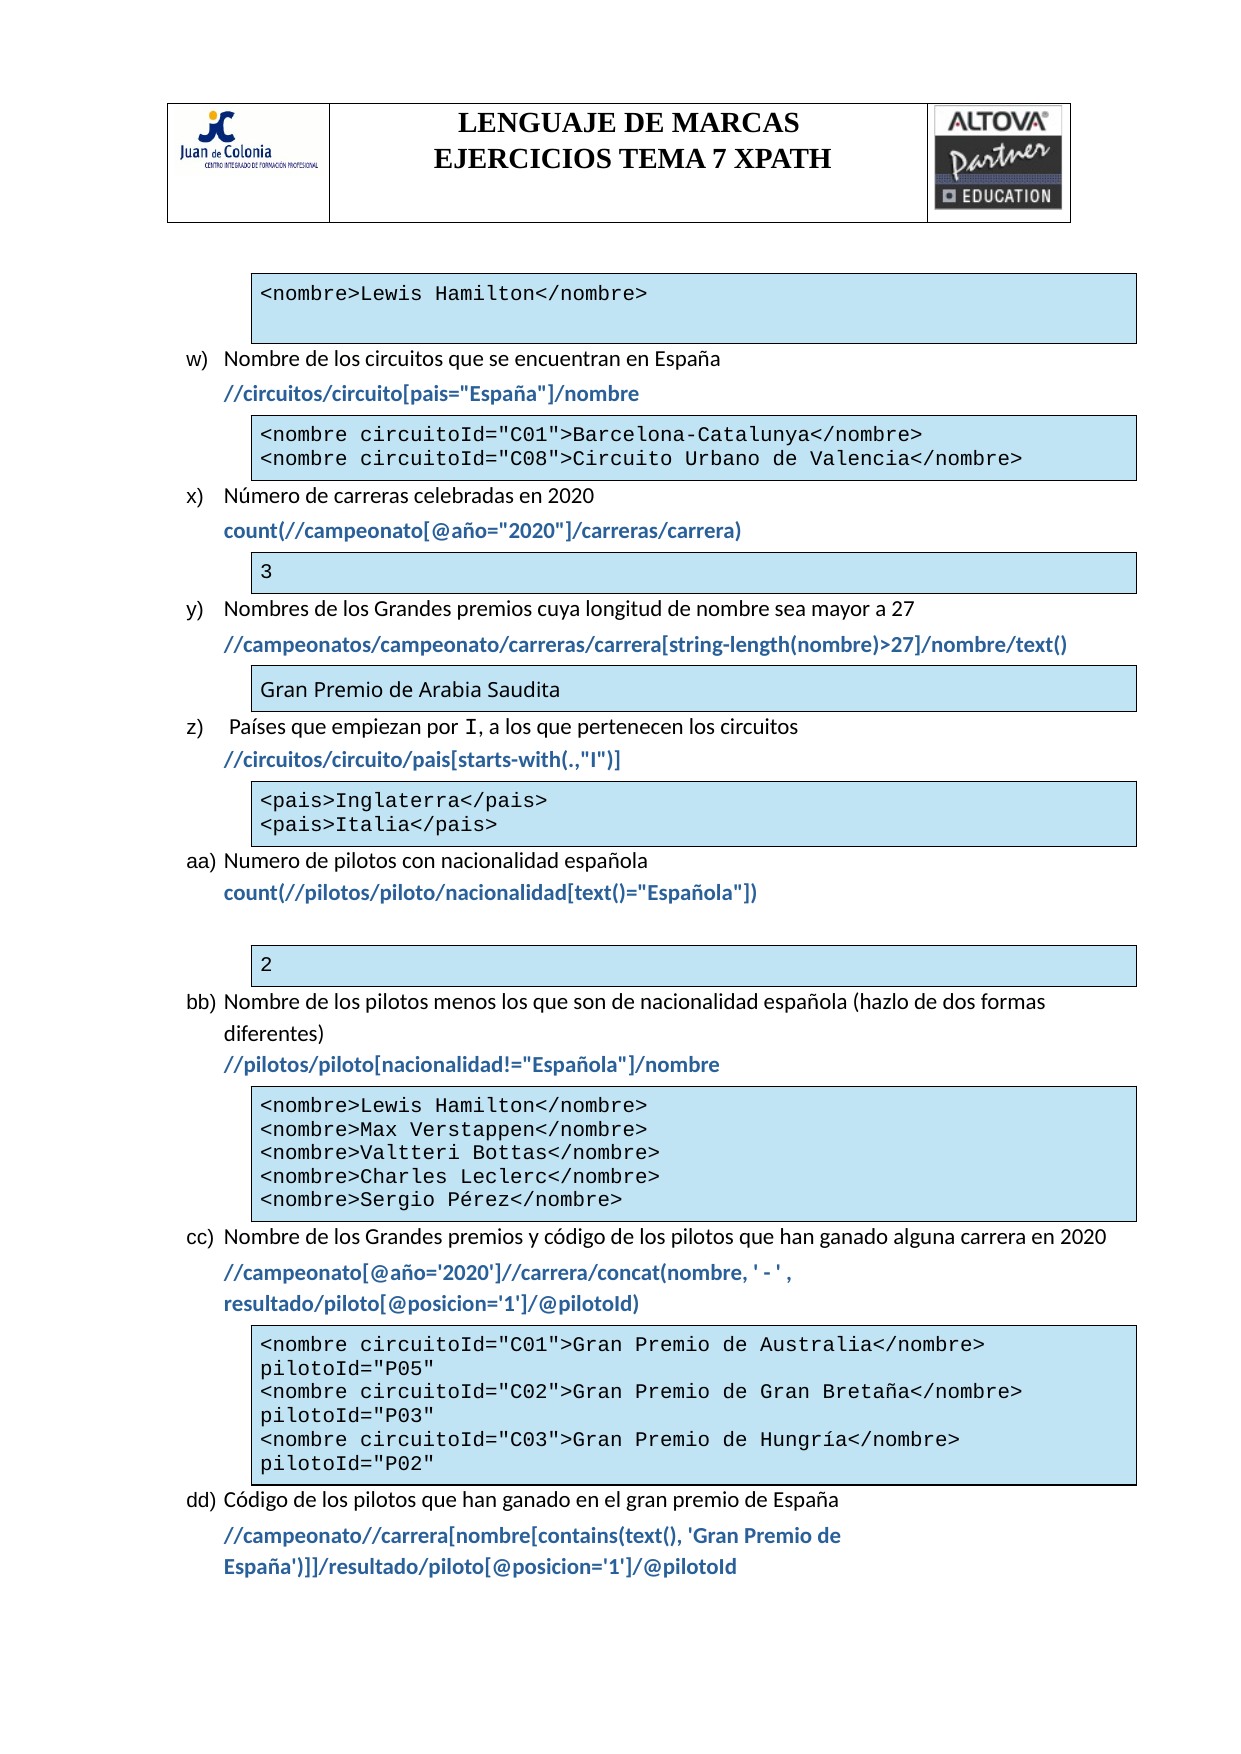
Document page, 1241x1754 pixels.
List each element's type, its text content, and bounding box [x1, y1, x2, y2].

text <nombre>Lewis Hamilton</nombre> [252, 274, 1136, 297]
text <nombre>Charles Leclerc</nombre> [252, 1156, 1136, 1180]
text pilotoId="P03" [252, 1396, 1136, 1419]
text pilotoId="P02" [252, 1443, 1136, 1484]
text <nombre circuitoId="C01">Gran Premio de Australia</nombre> [252, 1326, 1136, 1348]
list Nombre de los pilotos menos los que son de nacionalidad española (hazlo de dos formas diferentes) [186, 987, 1122, 1047]
text <nombre circuitoId="C01">Barcelona-Catalunya</nombre> [252, 416, 1136, 438]
list //campeonatos/campeonato/carreras/carrera[string-length(nombre)>27]/nombre/text() [186, 630, 1122, 658]
text <nombre>Max Verstappen</nombre> [252, 1109, 1136, 1133]
picture [934, 105, 1063, 210]
list //campeonato[@año='2020']//carrera/concat(nombre, ' - ' , resultado/piloto[@posicion='1']/@pilotoId) [186, 1258, 1122, 1317]
list //circuitos/circuito[pais="España"]/nombre [186, 379, 1122, 407]
list Países que empiezan por I, a los que pertenecen los circuitos [186, 712, 1122, 742]
text 3 [252, 553, 1136, 593]
list Nombre de los Grandes premios y código de los pilotos que han ganado alguna carrera en 2020 [186, 1222, 1122, 1251]
text <pais>Italia</pais> [252, 804, 1136, 846]
text <nombre circuitoId="C02">Gran Premio de Gran Bretaña</nombre> [252, 1372, 1136, 1396]
list //pilotos/piloto[nacionalidad!="Española"]/nombre [186, 1050, 1122, 1078]
list Número de carreras celebradas en 2020 [186, 481, 1122, 509]
list Código de los pilotos que han ganado en el gran premio de España [186, 1486, 1122, 1513]
text pilotoId="P05" [252, 1348, 1136, 1372]
text <pais>Inglaterra</pais> [252, 782, 1136, 804]
text <nombre>Sergio Pérez</nombre> [252, 1180, 1136, 1221]
text <nombre>Lewis Hamilton</nombre> [252, 1087, 1136, 1109]
text 2 [252, 946, 1136, 986]
list Nombres de los Grandes premios cuya longitud de nombre sea mayor a 27 [186, 594, 1122, 622]
list //circuitos/circuito/pais[starts-with(.,"I")] [186, 745, 1122, 773]
list Nombre de los circuitos que se encuentran en España [186, 344, 1122, 372]
picture [174, 105, 325, 176]
list count(//pilotos/piloto/nacionalidad[text()="Española"]) [186, 878, 1122, 906]
list count(//campeonato[@año="2020"]/carreras/carrera) [186, 516, 1122, 544]
text <nombre circuitoId="C08">Circuito Urbano de Valencia</nombre> [252, 438, 1136, 480]
text Gran Premio de Arabia Saudita [252, 666, 1136, 711]
list Numero de pilotos con nacionalidad española [186, 847, 1122, 875]
list //campeonato//carrera[nombre[contains(text(), 'Gran Premio de España')]]/resultado/piloto[@posicion='1']/@pilotoId [186, 1521, 1122, 1580]
text <nombre circuitoId="C03">Gran Premio de Hungría</nombre> [252, 1419, 1136, 1443]
text <nombre>Valtteri Bottas</nombre> [252, 1133, 1136, 1156]
